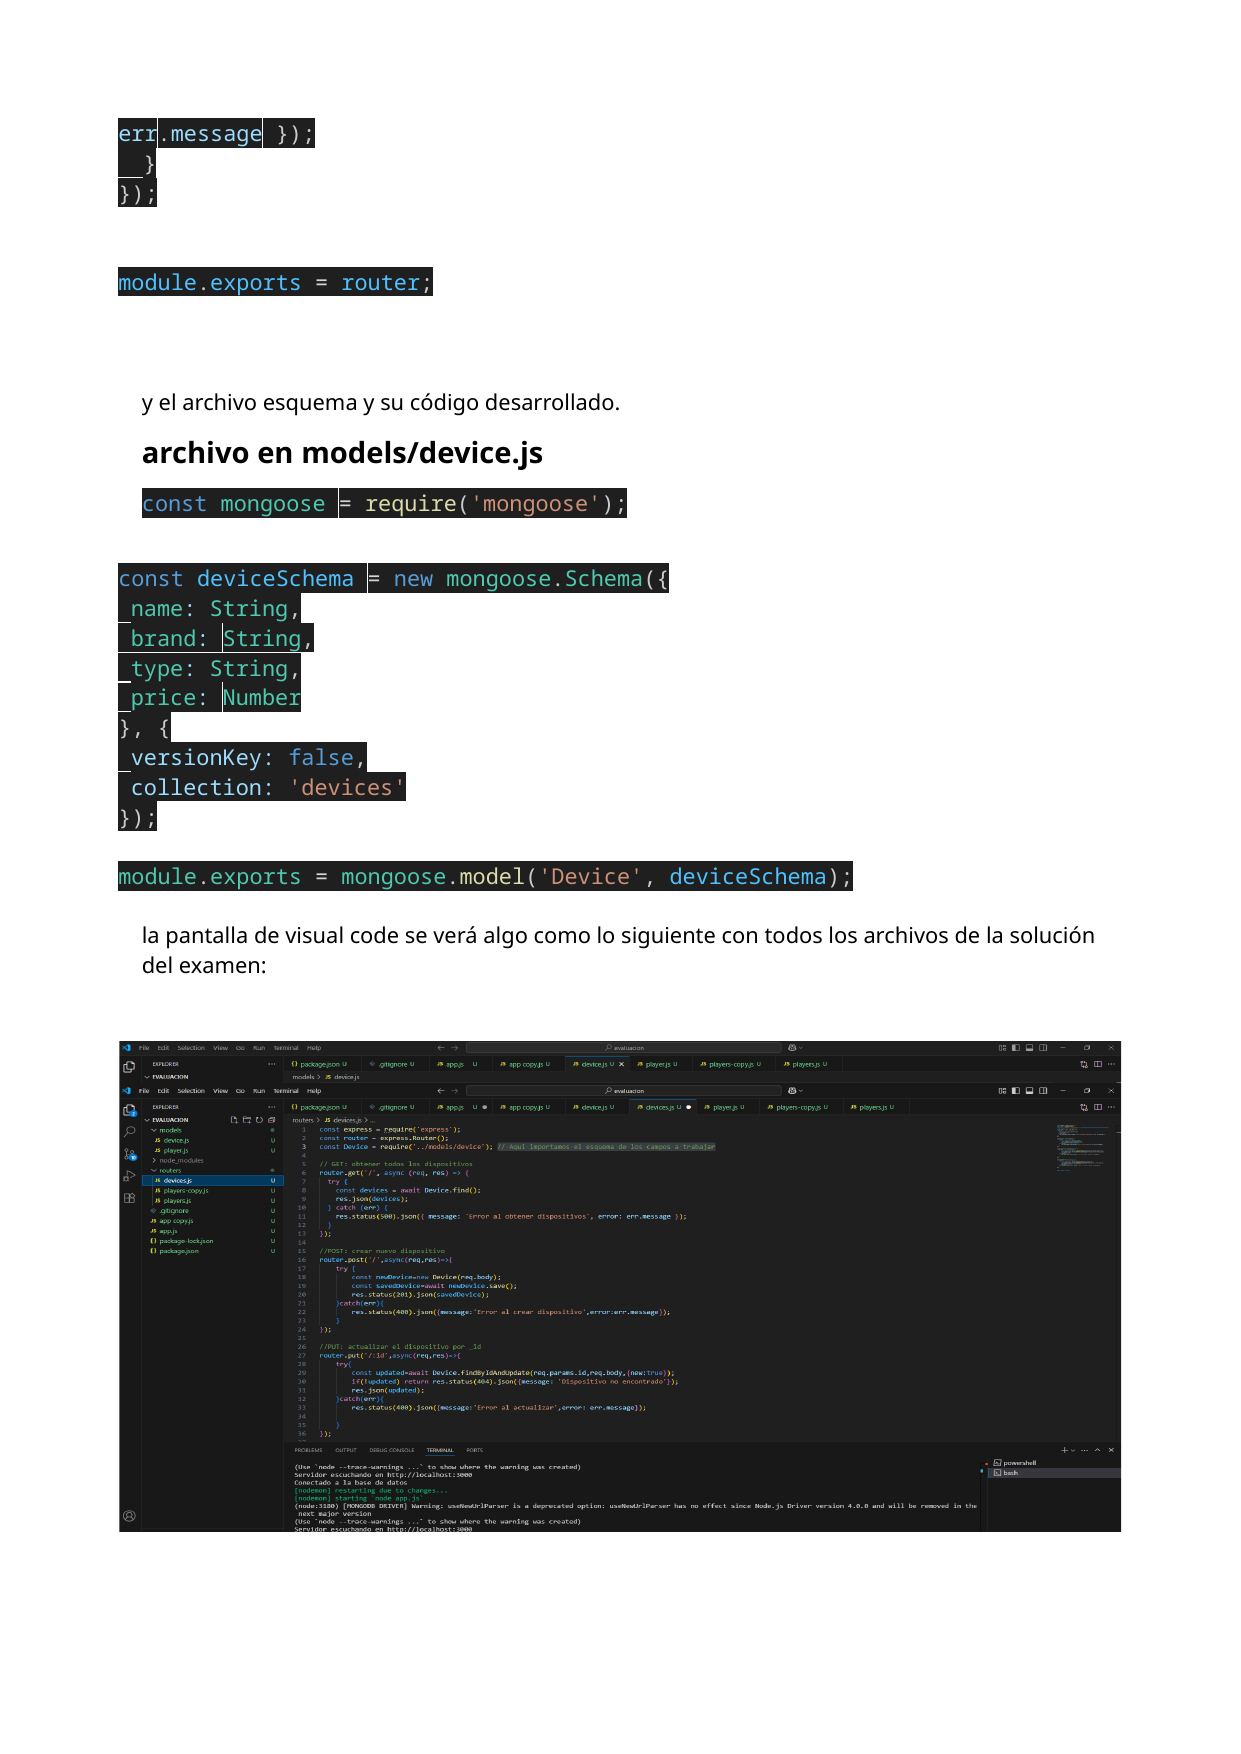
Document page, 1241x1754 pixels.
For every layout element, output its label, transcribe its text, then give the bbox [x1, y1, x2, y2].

text const deviceSchema = new mongoose.Schema({ [118, 563, 1122, 593]
text module.exports = mongoose.model('Device', deviceSchema); [118, 861, 1122, 891]
text brand: String, [118, 623, 1122, 652]
text price: Number [118, 682, 1122, 712]
text la pantalla de visual code se verá algo como lo siguiente con todos los archivos de la solución del examen: [142, 921, 1122, 980]
text err.message }); [118, 118, 1122, 148]
text y el archivo esquema y su código desarrollado. [142, 387, 1122, 417]
text } [118, 148, 1122, 178]
text }, { [118, 712, 1122, 742]
text }); [118, 178, 1122, 207]
text }); [118, 801, 1122, 831]
text type: String, [118, 652, 1122, 682]
text versionKey: false, [118, 742, 1122, 772]
text archivo en models/device.js [142, 433, 1122, 472]
text const mongoose = require('mongoose'); [142, 488, 1122, 518]
text collection: 'devices' [118, 772, 1122, 801]
text name: String, [118, 593, 1122, 623]
text module.exports = router; [118, 267, 1122, 296]
